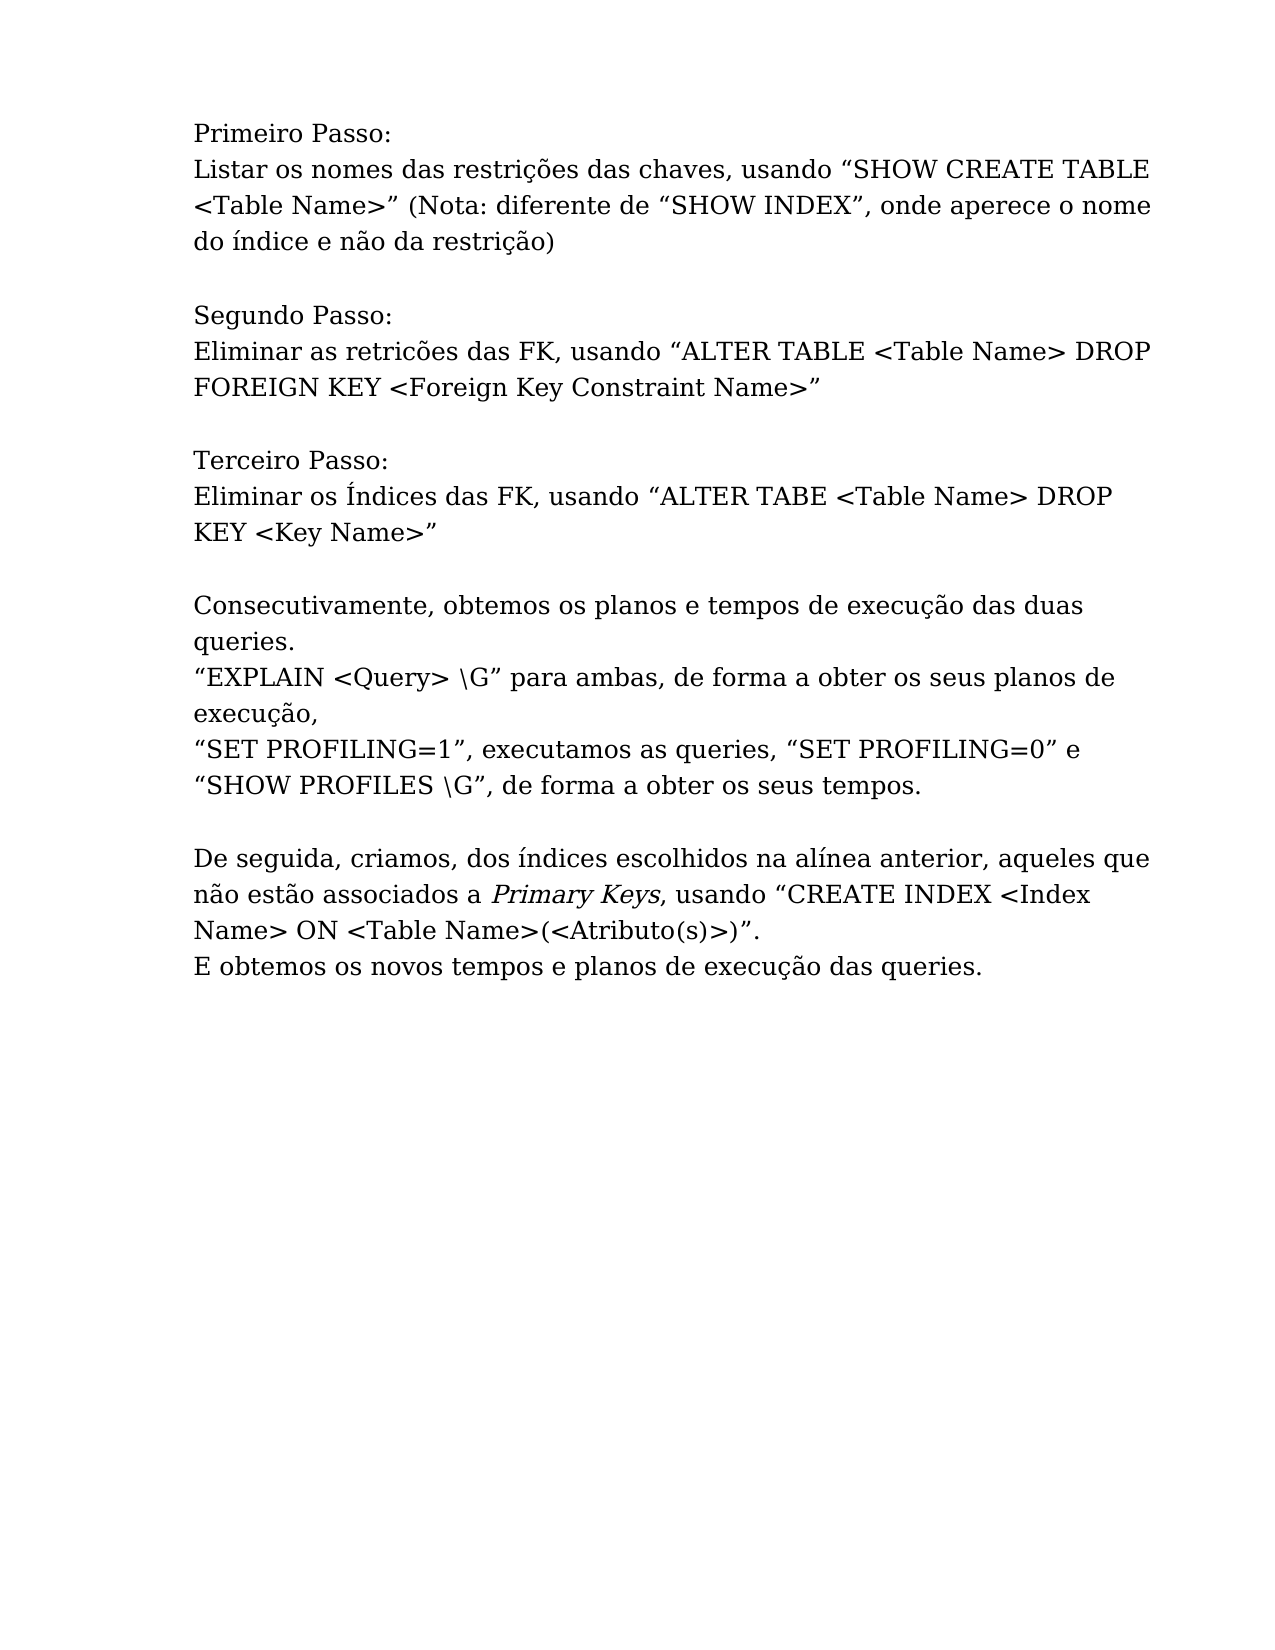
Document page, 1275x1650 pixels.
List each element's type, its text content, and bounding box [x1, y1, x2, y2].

list De seguida, criamos, dos índices escolhidos na alínea anterior, aqueles que não estão associados a Primary Keys, usando “CREATE INDEX <Index Name> ON <Table Name>(<Atributo(s)>)”. E obtemos os novos tempos e planos de execução das queries. [156, 843, 1157, 981]
list Primeiro Passo: Listar os nomes das restrições das chaves, usando “SHOW CREATE TABLE <Table Name>” (Nota: diferente de “SHOW INDEX”, onde aperece o nome do índice e não da restrição) [156, 118, 1157, 256]
list Consecutivamente, obtemos os planos e tempos de execução das duas queries. “EXPLAIN <Query> \G” para ambas, de forma a obter os seus planos de execução, “SET PROFILING=1”, executamos as queries, “SET PROFILING=0” e “SHOW PROFILES \G”, de forma a obter os seus tempos. [156, 590, 1157, 800]
list Segundo Passo: Eliminar as retricões das FK, usando “ALTER TABLE <Table Name> DROP FOREIGN KEY <Foreign Key Constraint Name>” [156, 299, 1157, 401]
list Terceiro Passo: Eliminar os Índices das FK, usando “ALTER TABE <Table Name> DROP KEY <Key Name>” [156, 445, 1157, 547]
